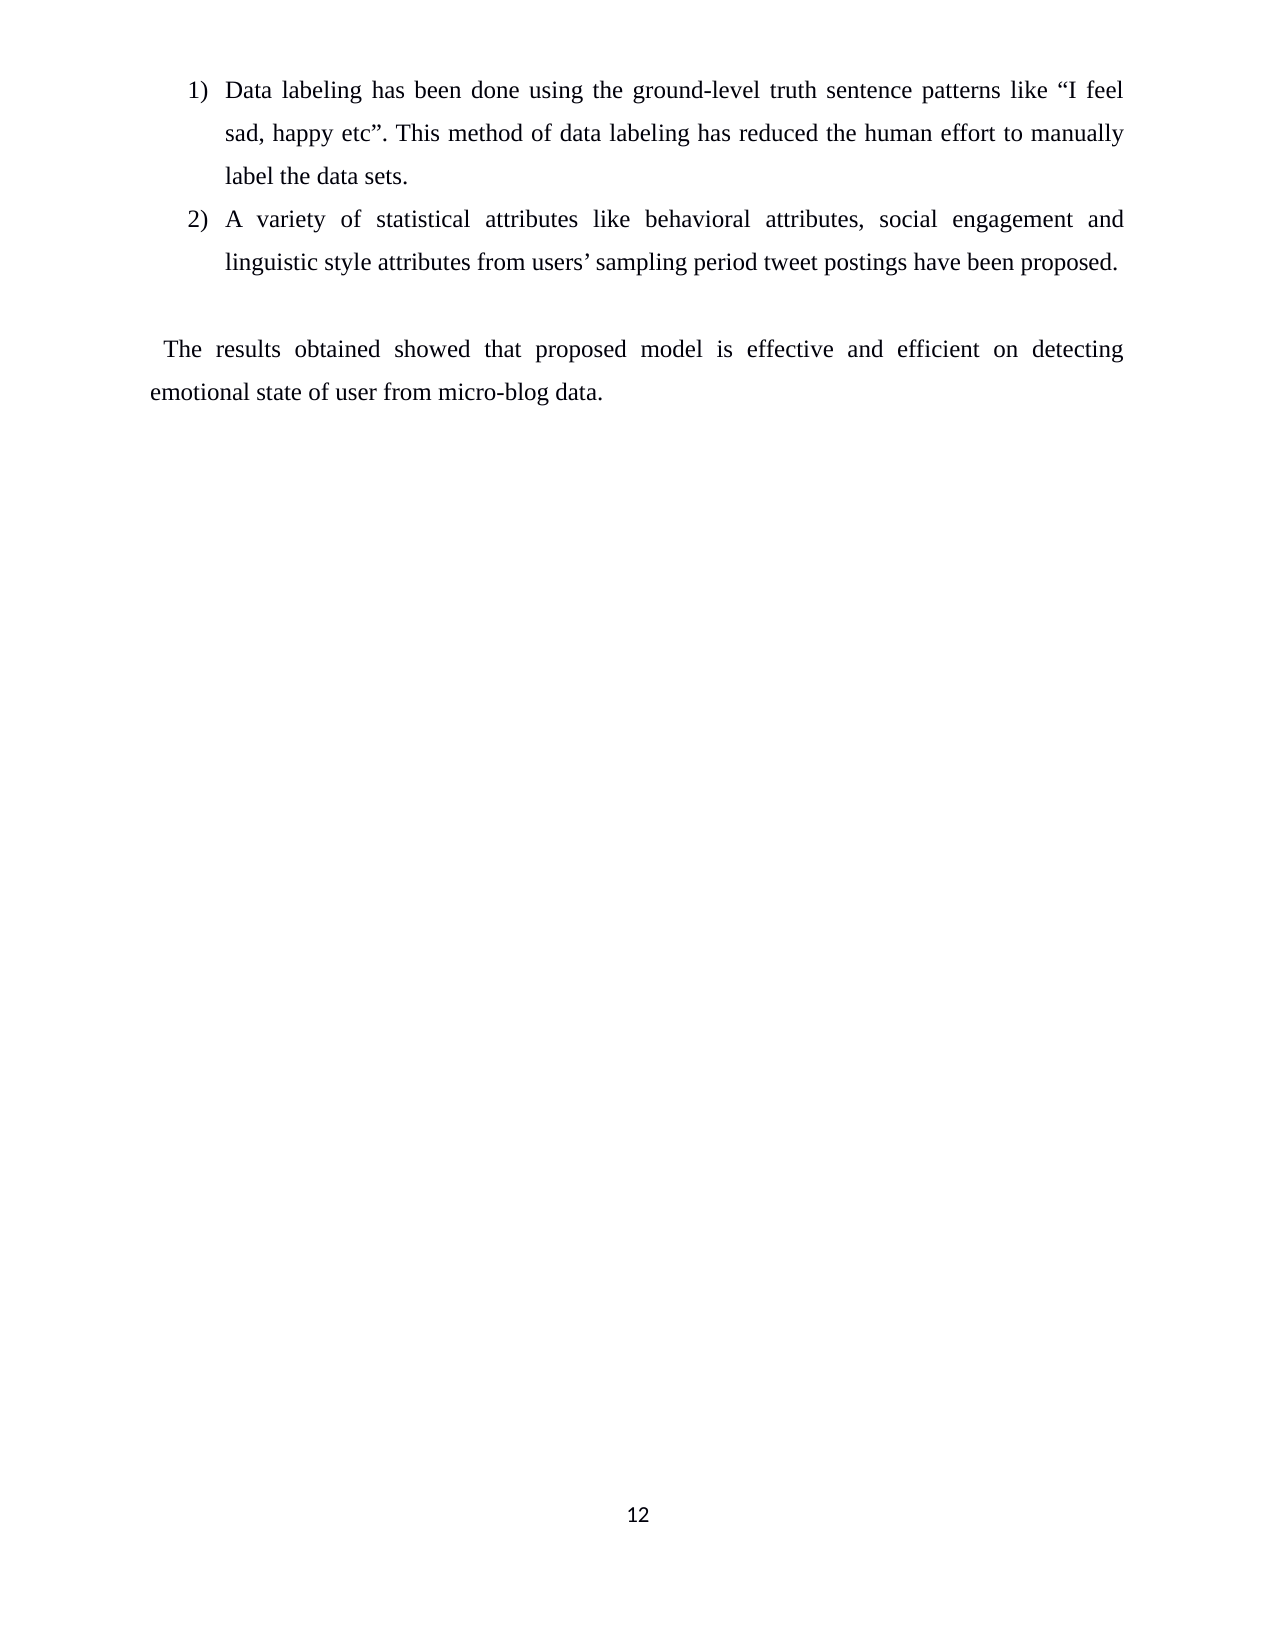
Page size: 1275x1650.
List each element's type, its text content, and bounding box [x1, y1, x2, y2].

text The results obtained showed that proposed model is effective and efficient on detecting emotional state of user from micro-blog data. [150, 334, 1125, 406]
list Data labeling has been done using the ground-level truth sentence patterns like “I feel sad, happy etc”. This method of data labeling has reduced the human effort to manually label the data sets. [187, 75, 1125, 190]
list A variety of statistical attributes like behavioral attributes, social engagement and linguistic style attributes from users’ sampling period tweet postings have been proposed. [187, 204, 1125, 276]
